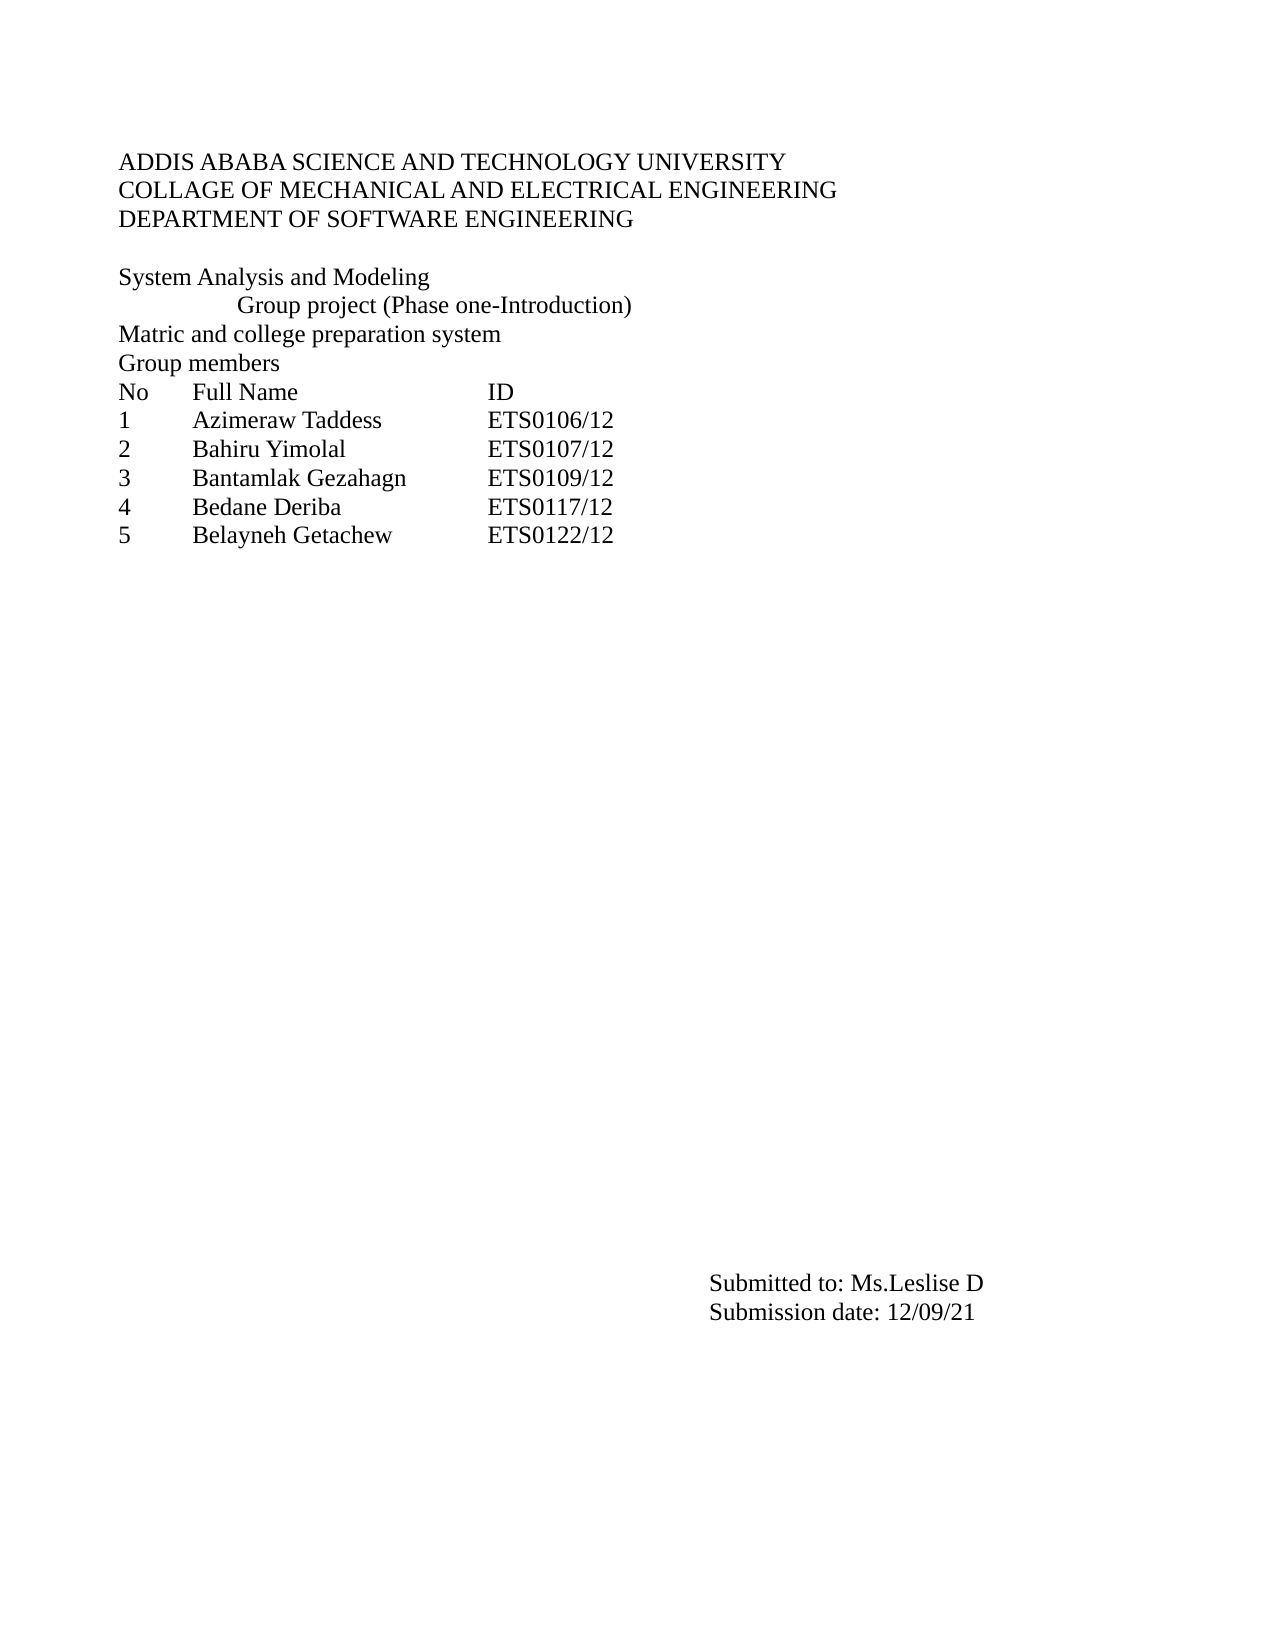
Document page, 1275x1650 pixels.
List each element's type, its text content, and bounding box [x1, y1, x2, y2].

text DEPARTMENT OF SOFTWARE ENGINEERING [118, 204, 1157, 233]
text System Analysis and Modeling [118, 262, 1157, 291]
text Submitted to: Ms.Leslise D [118, 1268, 1157, 1297]
text 2 Bahiru Yimolal ETS0107/12 [118, 434, 1157, 463]
text Submission date: 12/09/21 [118, 1297, 1157, 1326]
text COLLAGE OF MECHANICAL AND ELECTRICAL ENGINEERING [118, 176, 1157, 204]
text No Full Name ID [118, 377, 1157, 406]
text 5 Belayneh Getachew ETS0122/12 [118, 521, 1157, 549]
text Group project (Phase one-Introduction) [118, 291, 1157, 319]
text Group members [118, 348, 1157, 377]
text 4 Bedane Deriba ETS0117/12 [118, 492, 1157, 521]
text ADDIS ABABA SCIENCE AND TECHNOLOGY UNIVERSITY [118, 147, 1157, 176]
text Matric and college preparation system [118, 319, 1157, 348]
text 1 Azimeraw Taddess ETS0106/12 [118, 406, 1157, 434]
text 3 Bantamlak Gezahagn ETS0109/12 [118, 463, 1157, 492]
